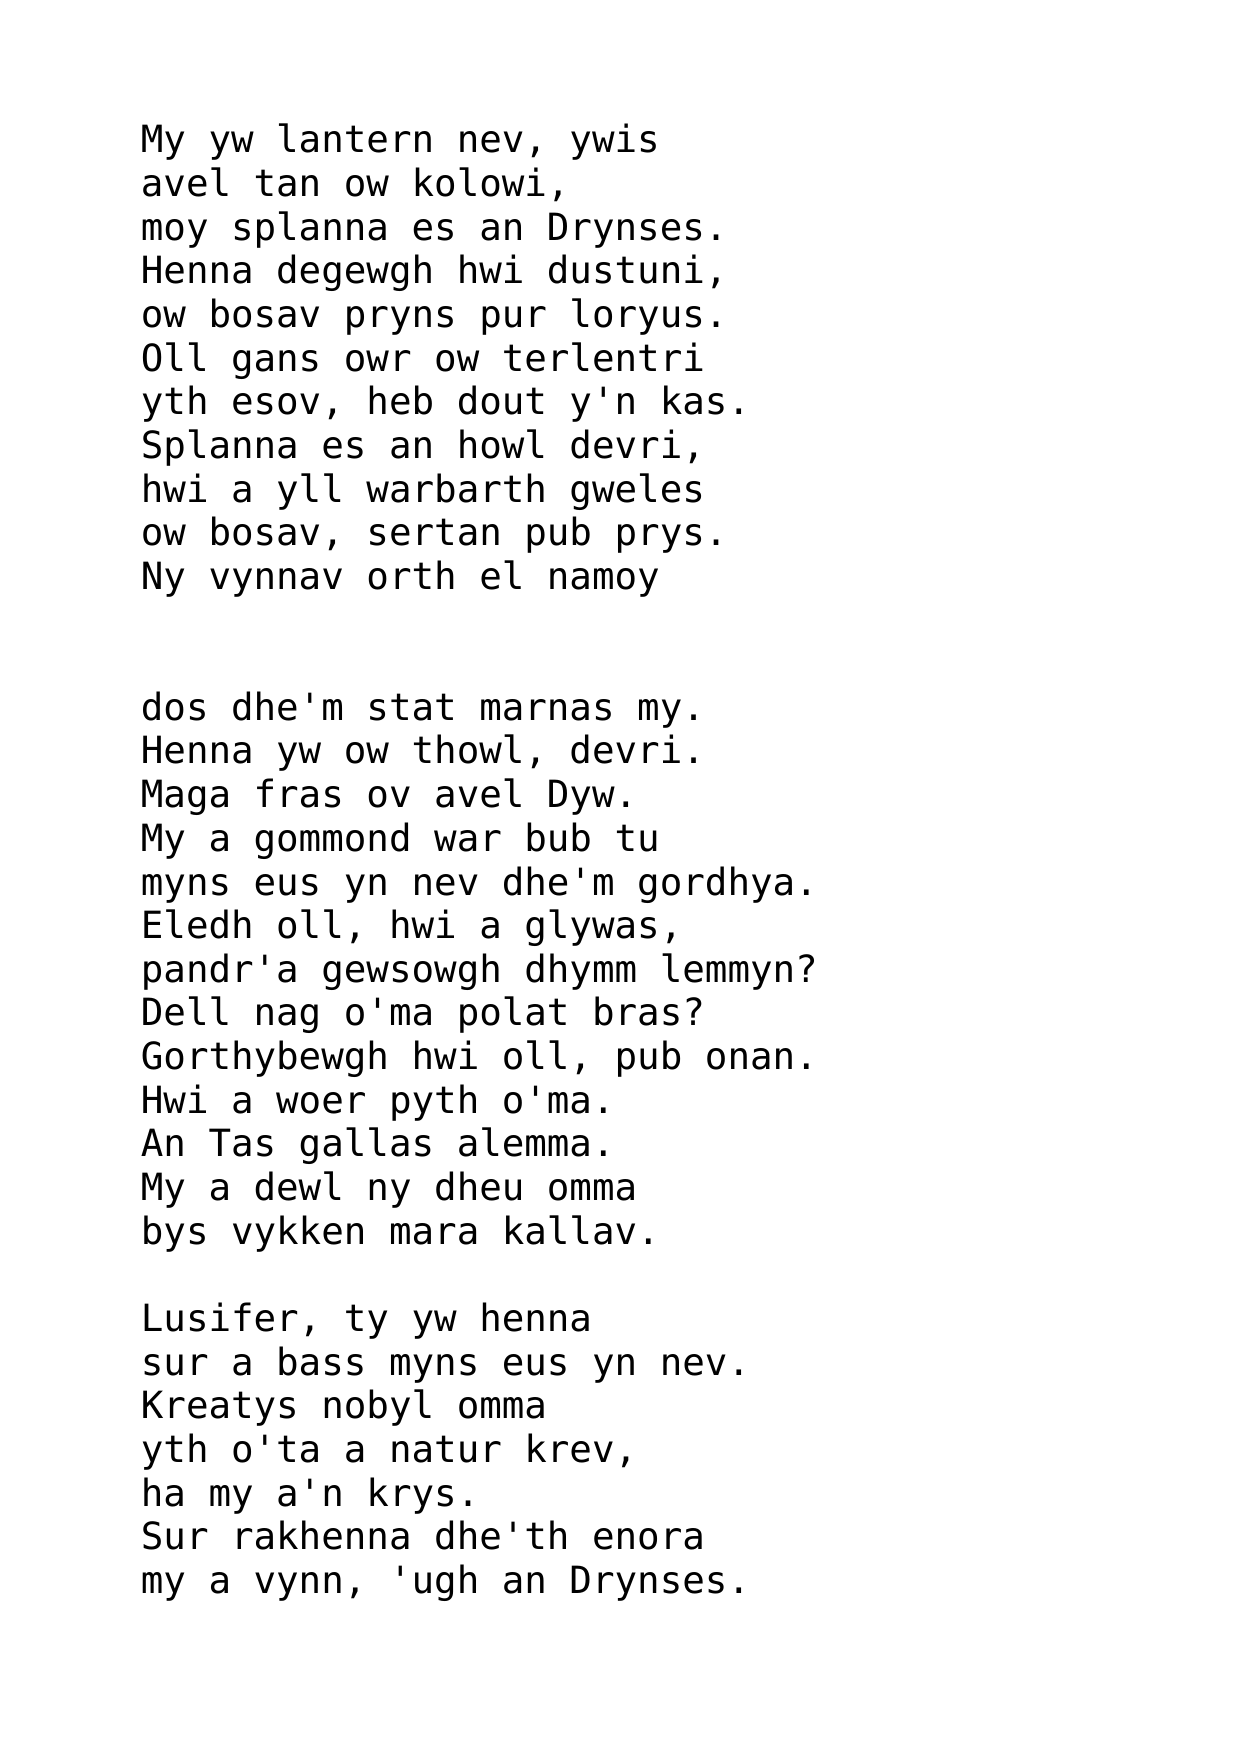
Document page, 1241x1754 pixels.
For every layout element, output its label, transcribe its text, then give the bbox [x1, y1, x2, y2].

text Kreatys nobyl omma [118, 1384, 1122, 1427]
text Henna degewgh hwi dustuni, [118, 249, 1122, 293]
text Splanna es an howl devri, [118, 424, 1122, 467]
text dos dhe'm stat marnas my. [118, 686, 1122, 729]
text My a dewl ny dheu omma [118, 1166, 1122, 1209]
text my a vynn, 'ugh an Drynses. [118, 1558, 1122, 1602]
text yth esov, heb dout y'n kas. [118, 380, 1122, 424]
text Sur rakhenna dhe'th enora [118, 1515, 1122, 1558]
text yth o'ta a natur krev, [118, 1427, 1122, 1471]
text Gorthybewgh hwi oll, pub onan. [118, 1035, 1122, 1078]
text An Tas gallas alemma. [118, 1122, 1122, 1166]
text Eledh oll, hwi a glywas, [118, 904, 1122, 947]
text My a gommond war bub tu [118, 816, 1122, 860]
text Dell nag o'ma polat bras? [118, 991, 1122, 1035]
text bys vykken mara kallav. [118, 1209, 1122, 1253]
text myns eus yn nev dhe'm gordhya. [118, 860, 1122, 904]
text Lusifer, ty yw henna [118, 1297, 1122, 1340]
text hwi a yll warbarth gweles [118, 467, 1122, 511]
text Hwi a woer pyth o'ma. [118, 1078, 1122, 1122]
text Ny vynnav orth el namoy [118, 554, 1122, 598]
text sur a bass myns eus yn nev. [118, 1340, 1122, 1384]
text ow bosav, sertan pub prys. [118, 511, 1122, 554]
text Oll gans owr ow terlentri [118, 336, 1122, 380]
text Henna yw ow thowl, devri. [118, 729, 1122, 773]
text Maga fras ov avel Dyw. [118, 773, 1122, 816]
text pandr'a gewsowgh dhymm lemmyn? [118, 947, 1122, 991]
text moy splanna es an Drynses. [118, 205, 1122, 249]
text My yw lantern nev, ywis [118, 118, 1122, 162]
text avel tan ow kolowi, [118, 162, 1122, 205]
text ow bosav pryns pur loryus. [118, 293, 1122, 336]
text ha my a'n krys. [118, 1471, 1122, 1515]
